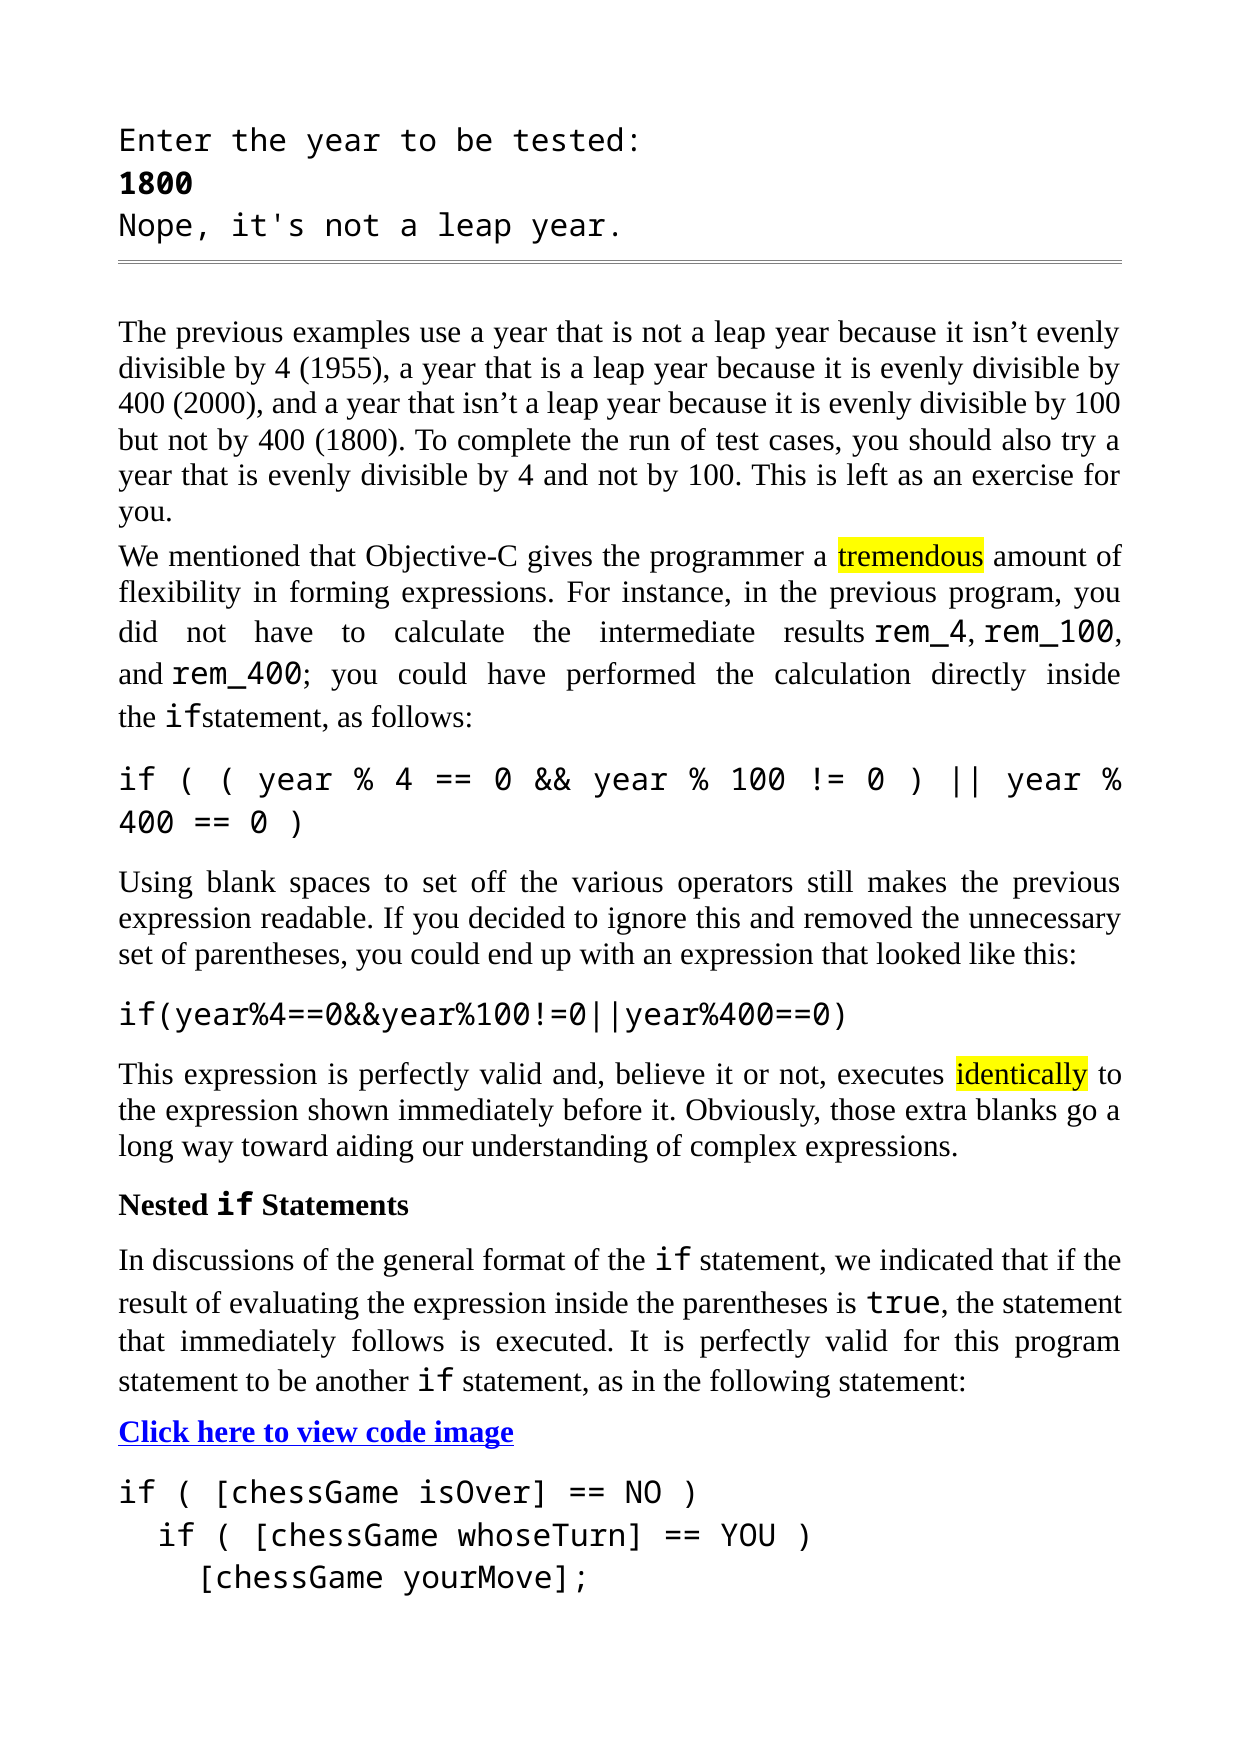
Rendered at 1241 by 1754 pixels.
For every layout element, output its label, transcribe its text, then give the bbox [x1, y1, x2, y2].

text if(year%4==0&&year%100!=0||year%400==0) [118, 992, 1122, 1035]
text We mentioned that Objective-C gives the programmer a tremendous amount of flexibility in forming expressions. For instance, in the previous program, you did not have to calculate the intermediate results rem_4, rem_100, and rem_400; you could have performed the calculation directly inside the ifstatement, as follows: [118, 537, 1122, 737]
text The previous examples use a year that is not a leap year because it isn’t evenly divisible by 4 (1955), a year that is a leap year because it is evenly divisible by 400 (2000), and a year that isn’t a leap year because it is evenly divisible by 100 but not by 400 (1800). To complete the run of test cases, you should also try a year that is evenly divisible by 4 and not by 100. This is left as an exercise for you. [118, 313, 1122, 528]
text This expression is perfectly valid and, believe it or not, executes identically to the expression shown immediately before it. Obviously, those extra blanks go a long way toward aiding our understanding of complex expressions. [118, 1056, 1122, 1163]
text if ( ( year % 4 == 0 && year % 100 != 0 ) || year % 400 == 0 ) [118, 757, 1122, 843]
text Enter the year to be tested: 1800 Nope, it's not a leap year. [118, 118, 1122, 246]
text In discussions of the general format of the if statement, we indicated that if the result of evaluating the expression inside the parentheses is true, the statement that immediately follows is executed. It is perfectly valid for this program statement to be another if statement, as in the following statement: [118, 1237, 1122, 1401]
text if ( [chessGame isOver] == NO ) if ( [chessGame whoseTurn] == YOU ) [chessGame yourMove]; [118, 1470, 1122, 1598]
text Click here to view code image [118, 1413, 1122, 1449]
text Using blank spaces to set off the various operators still makes the previous expression readable. If you decided to ignore this and removed the unnecessary set of parentheses, you could end up with an expression that looked like this: [118, 863, 1122, 971]
text Nested if Statements [118, 1182, 1122, 1225]
